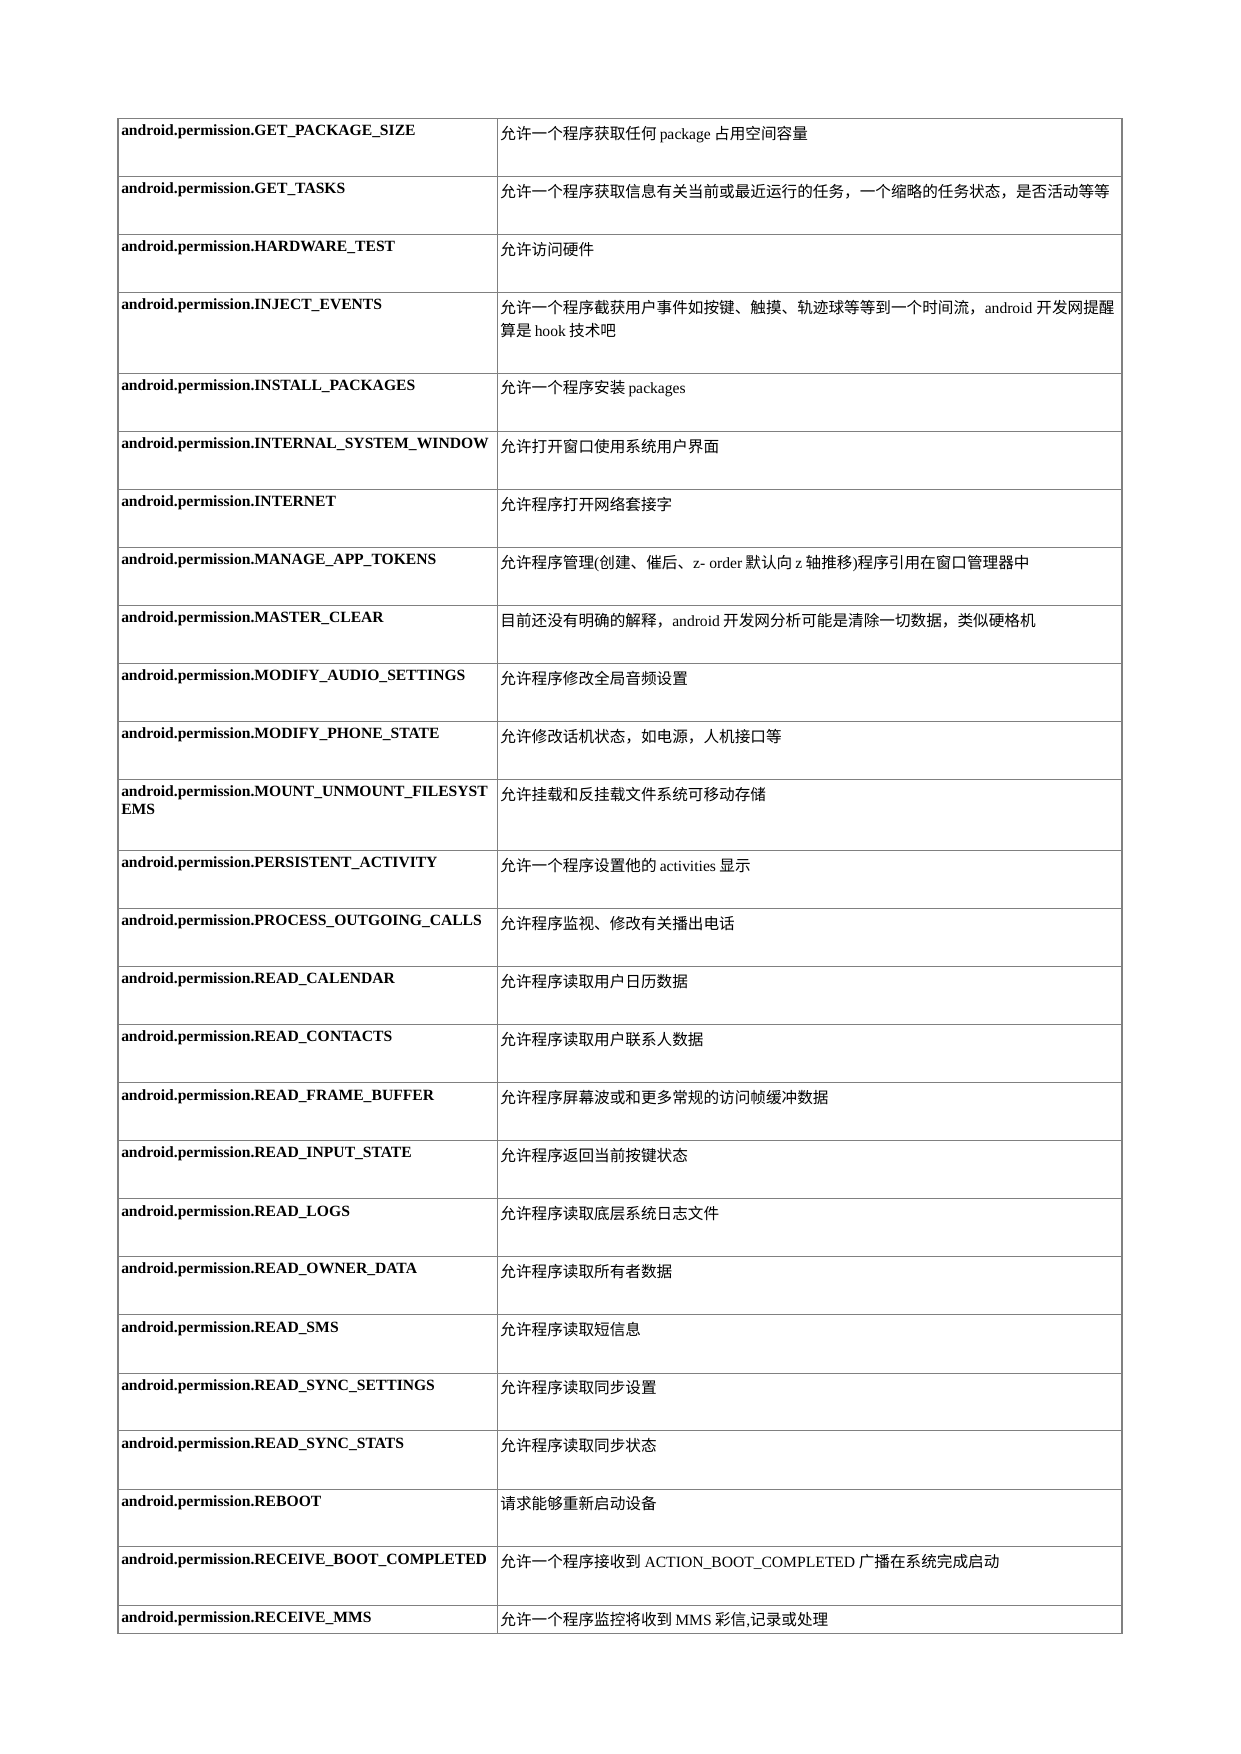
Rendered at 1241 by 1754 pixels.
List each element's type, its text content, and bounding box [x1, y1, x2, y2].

table_cell 允许一个程序截获用户事件如按键、触摸、轨迹球等等到一个时间流，android 开发网提醒算是hook技术吧 [498, 293, 1121, 373]
table_cell android.permission.READ_SYNC_SETTINGS [119, 1374, 497, 1430]
table_cell android.permission.MASTER_CLEAR [119, 606, 497, 663]
table_cell 允许一个程序设置他的activities显示 [498, 851, 1121, 908]
table_cell 允许一个程序监控将收到MMS彩信,记录或处理 [498, 1606, 1121, 1633]
table_cell android.permission.INSTALL_PACKAGES [119, 374, 497, 431]
table_cell android.permission.READ_LOGS [119, 1199, 497, 1256]
table_cell android.permission.PERSISTENT_ACTIVITY [119, 851, 497, 908]
table_cell 允许挂载和反挂载文件系统可移动存储 [498, 780, 1121, 850]
table_cell 允许程序返回当前按键状态 [498, 1141, 1121, 1198]
table_cell android.permission.INTERNAL_SYSTEM_WINDOW [119, 432, 497, 489]
table_cell 允许程序读取同步状态 [498, 1431, 1121, 1488]
table_cell android.permission.MOUNT_UNMOUNT_FILESYSTEMS [119, 780, 497, 850]
table_cell android.permission.MANAGE_APP_TOKENS [119, 548, 497, 605]
table_cell 允许程序读取用户日历数据 [498, 967, 1121, 1024]
table_cell 允许程序读取底层系统日志文件 [498, 1199, 1121, 1256]
table_cell 允许一个程序安装packages [498, 374, 1121, 431]
table_cell android.permission.RECEIVE_MMS [119, 1606, 497, 1633]
table_cell 允许修改话机状态，如电源，人机接口等 [498, 722, 1121, 779]
table_cell android.permission.READ_CONTACTS [119, 1025, 497, 1082]
table_cell android.permission.MODIFY_PHONE_STATE [119, 722, 497, 779]
table_cell android.permission.READ_SMS [119, 1315, 497, 1372]
table_cell android.permission.READ_CALENDAR [119, 967, 497, 1024]
table_cell android.permission.READ_FRAME_BUFFER [119, 1083, 497, 1140]
table_cell 允许一个程序获取信息有关当前或最近运行的任务，一个缩略的任务状态，是否活动等等 [498, 177, 1121, 234]
table_cell android.permission.INJECT_EVENTS [119, 293, 497, 373]
table_cell android.permission.GET_TASKS [119, 177, 497, 234]
table_cell 允许程序读取同步设置 [498, 1374, 1121, 1430]
table_cell android.permission.GET_PACKAGE_SIZE [119, 119, 497, 176]
table_cell android.permission.READ_SYNC_STATS [119, 1431, 497, 1488]
table_cell 允许程序监视、修改有关播出电话 [498, 909, 1121, 966]
table_cell 允许程序打开网络套接字 [498, 490, 1121, 547]
table_cell android.permission.MODIFY_AUDIO_SETTINGS [119, 664, 497, 721]
table_cell 允许一个程序接收到 ACTION_BOOT_COMPLETED广播在系统完成启动 [498, 1547, 1121, 1604]
table_cell 请求能够重新启动设备 [498, 1490, 1121, 1546]
table_cell 允许一个程序获取任何package占用空间容量 [498, 119, 1121, 176]
table_cell 允许程序读取所有者数据 [498, 1257, 1121, 1314]
table_cell 允许程序读取短信息 [498, 1315, 1121, 1372]
table_cell android.permission.READ_OWNER_DATA [119, 1257, 497, 1314]
table_cell android.permission.PROCESS_OUTGOING_CALLS [119, 909, 497, 966]
table_cell 允许打开窗口使用系统用户界面 [498, 432, 1121, 489]
table_cell android.permission.HARDWARE_TEST [119, 235, 497, 292]
table_cell android.permission.READ_INPUT_STATE [119, 1141, 497, 1198]
table_cell 允许程序读取用户联系人数据 [498, 1025, 1121, 1082]
table_cell 允许程序修改全局音频设置 [498, 664, 1121, 721]
table_cell 允许访问硬件 [498, 235, 1121, 292]
table_cell android.permission.REBOOT [119, 1490, 497, 1546]
table_cell android.permission.INTERNET [119, 490, 497, 547]
table_cell 目前还没有明确的解释，android开发网分析可能是清除一切数据，类似硬格机 [498, 606, 1121, 663]
table_cell 允许程序管理(创建、催后、z- order默认向z轴推移)程序引用在窗口管理器中 [498, 548, 1121, 605]
table_cell android.permission.RECEIVE_BOOT_COMPLETED [119, 1547, 497, 1604]
table_cell 允许程序屏幕波或和更多常规的访问帧缓冲数据 [498, 1083, 1121, 1140]
